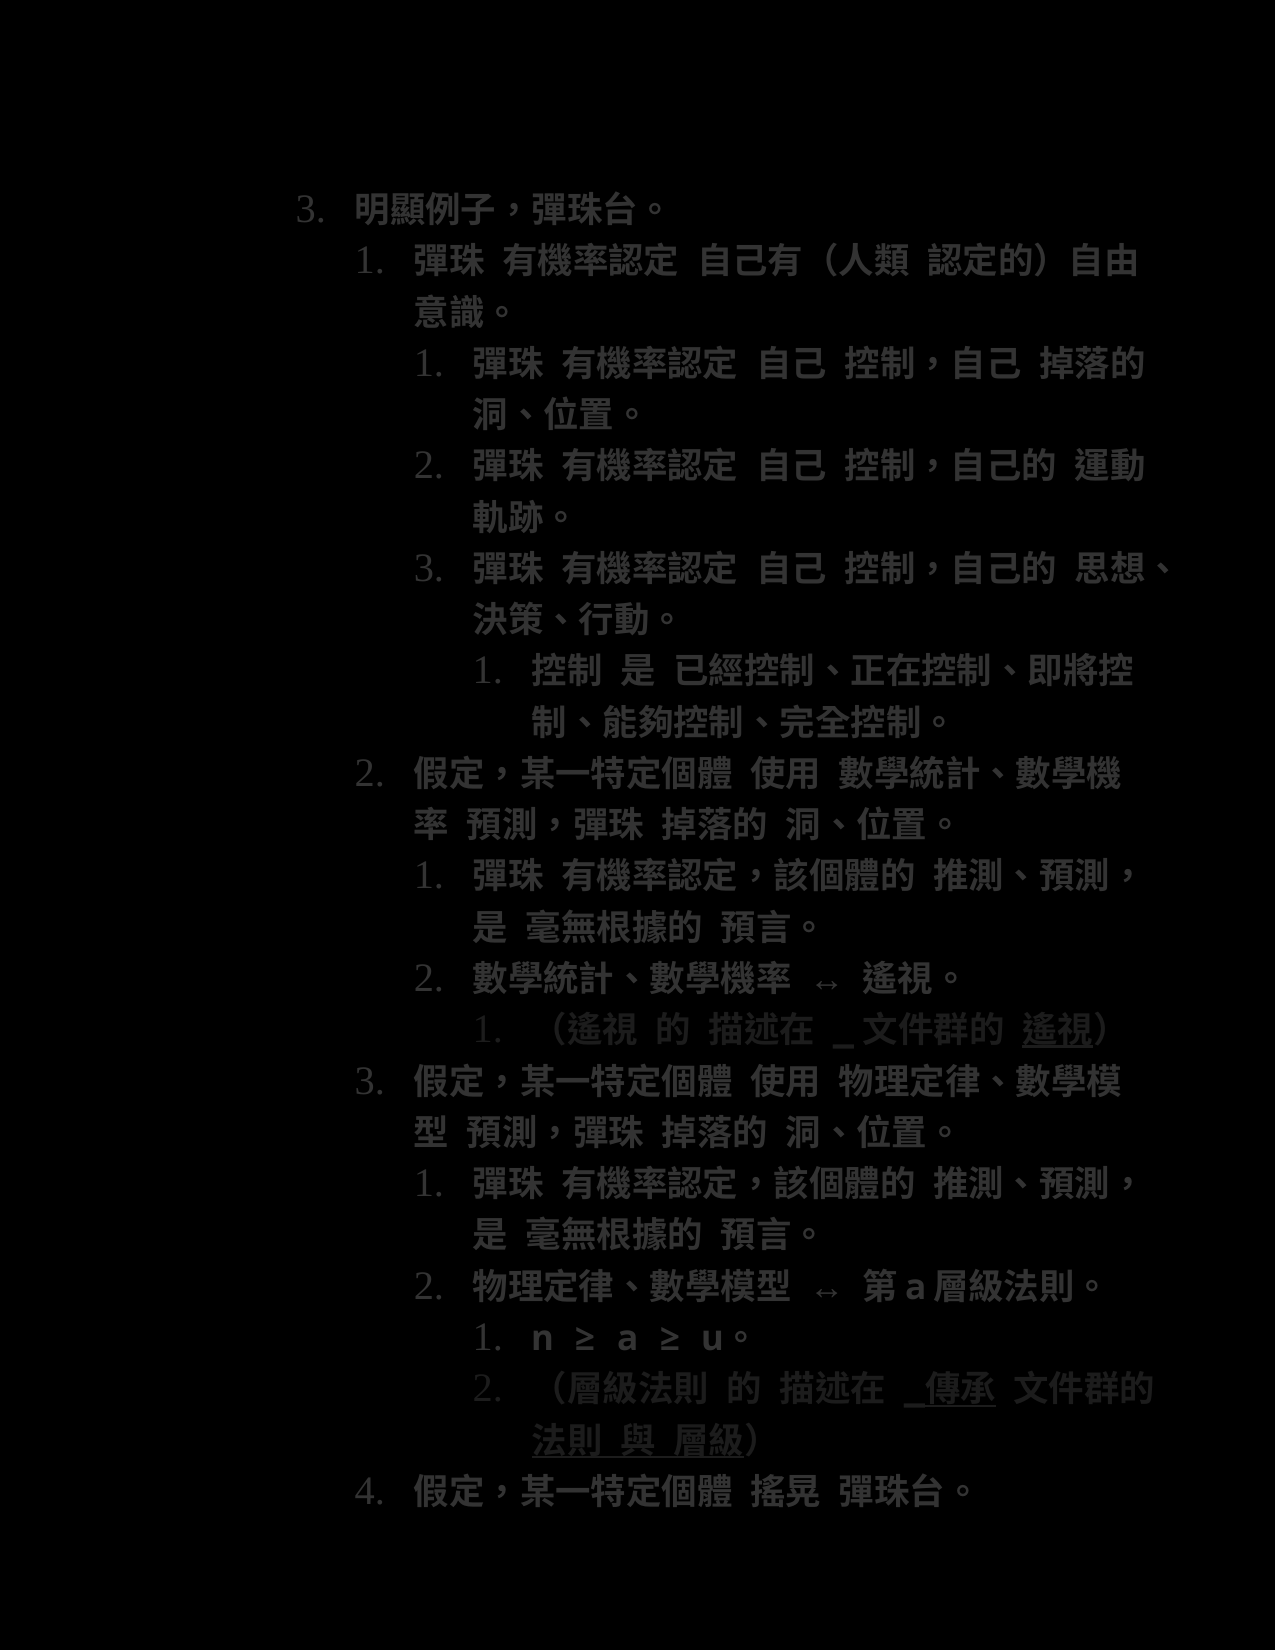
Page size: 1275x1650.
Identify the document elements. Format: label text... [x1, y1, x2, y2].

list 明顯例子，彈珠台。 [295, 182, 1157, 233]
list （層級法則 的 描述在 _傳承 文件群的 法則 與 層級） [472, 1361, 1157, 1463]
list 假定，某一特定個體 使用 物理定律、數學模型 預測，彈珠 掉落的 洞、位置。 [354, 1053, 1157, 1156]
list 彈珠 有機率認定 自己有（人類 認定的）自由意識。 [354, 233, 1157, 335]
list n ≥ a ≥ u。 [472, 1309, 1157, 1361]
list 假定，某一特定個體 使用 數學統計、數學機率 預測，彈珠 掉落的 洞、位置。 [354, 745, 1157, 848]
list 彈珠 有機率認定 自己 控制，自己 掉落的 洞、位置。 [413, 335, 1157, 438]
list 物理定律、數學模型 ↔ 第a層級法則。 [413, 1258, 1157, 1309]
list 彈珠 有機率認定，該個體的 推測、預測，是 毫無根據的 預言。 [413, 848, 1157, 950]
list 彈珠 有機率認定，該個體的 推測、預測，是 毫無根據的 預言。 [413, 1156, 1157, 1258]
list 數學統計、數學機率 ↔ 遙視。 [413, 950, 1157, 1002]
list 彈珠 有機率認定 自己 控制，自己的 思想、決策、行動。 [413, 540, 1157, 643]
list 彈珠 有機率認定 自己 控制，自己的 運動軌跡。 [413, 438, 1157, 540]
list （遙視 的 描述在 _ 文件群的 遙視） [472, 1002, 1157, 1053]
list 假定，某一特定個體 搖晃 彈珠台。 [354, 1463, 1157, 1514]
list 控制 是 已經控制、正在控制、即將控制、能夠控制、完全控制。 [472, 643, 1157, 745]
